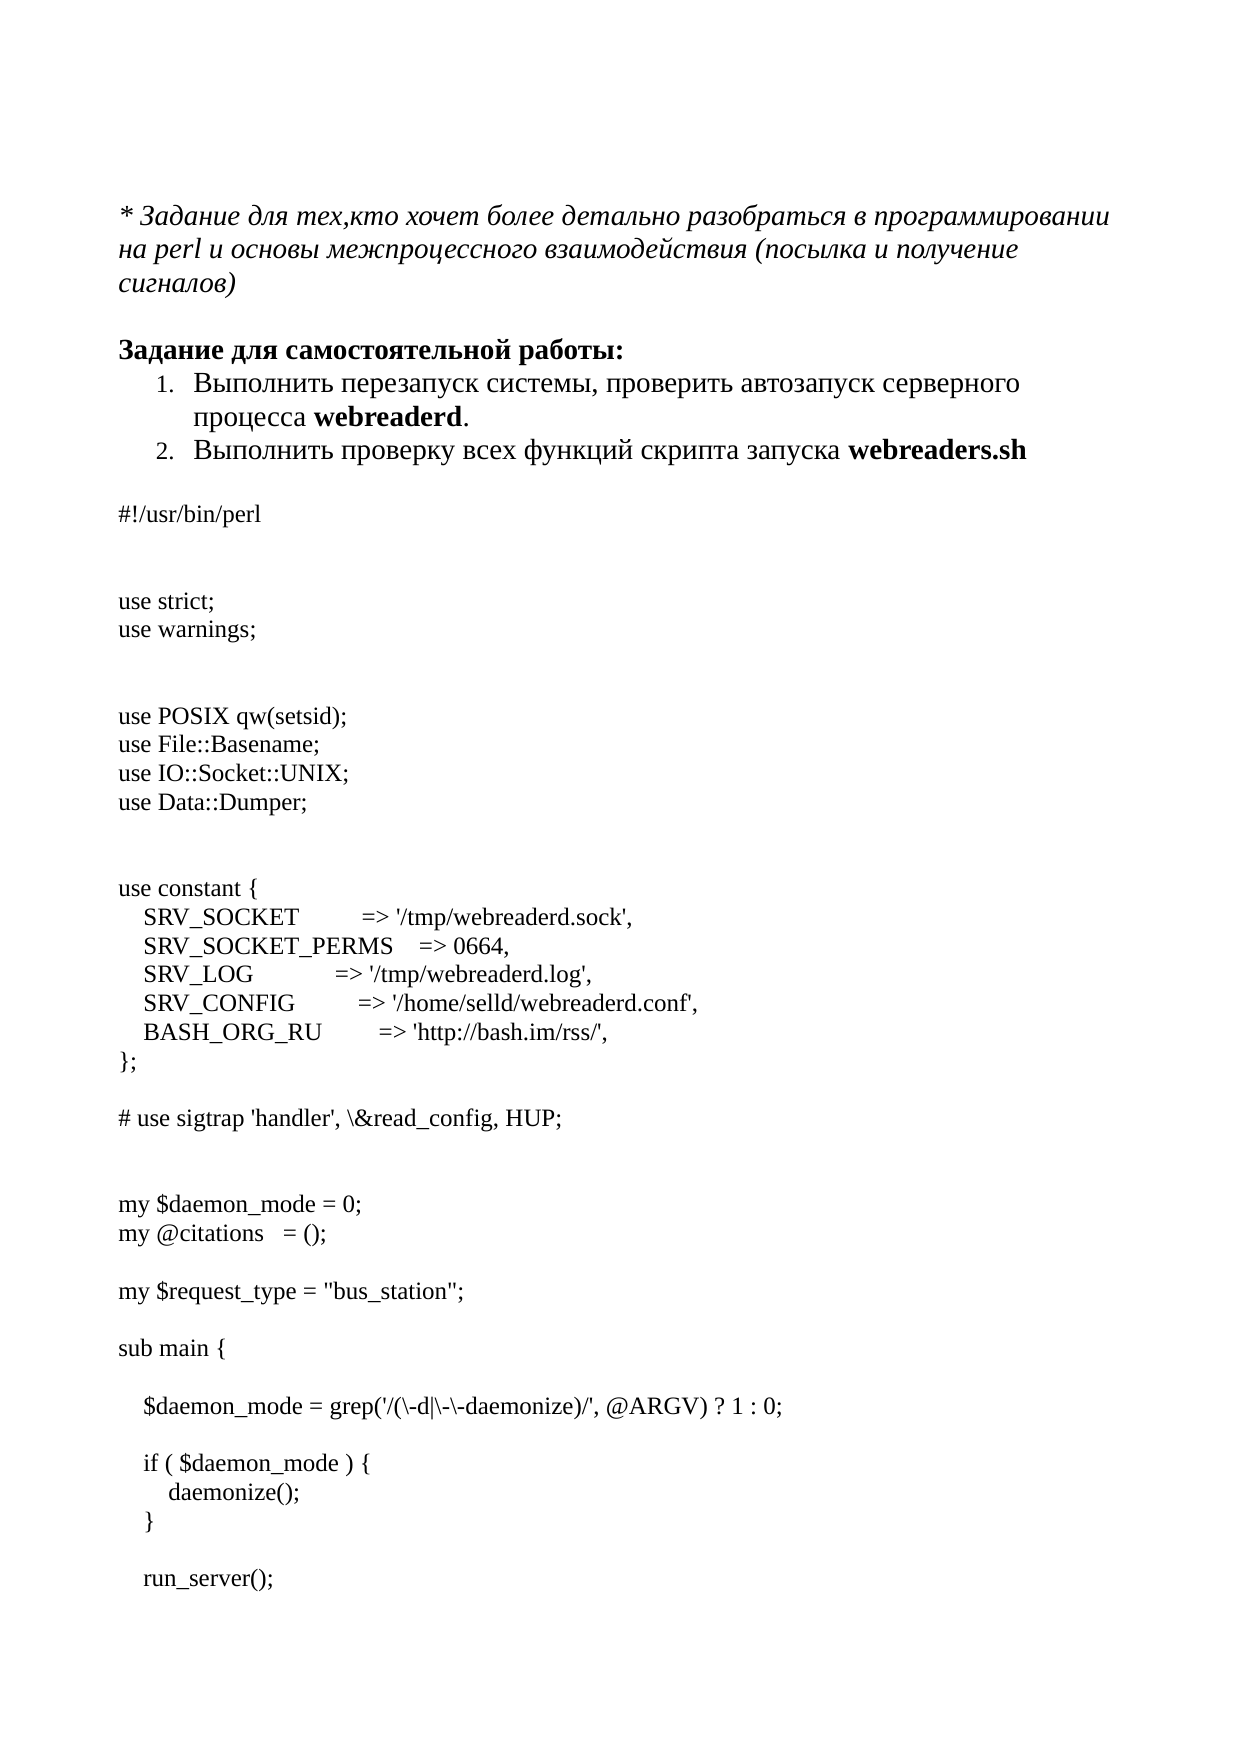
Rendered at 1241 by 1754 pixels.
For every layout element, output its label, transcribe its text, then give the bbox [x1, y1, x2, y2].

text my $daemon_mode = 0; [118, 1189, 1122, 1218]
text sub main { [118, 1333, 1122, 1362]
text use Data::Dumper; [118, 787, 1122, 816]
text }; [118, 1046, 1122, 1074]
text SRV_LOG => '/tmp/webreaderd.log', [118, 959, 1122, 988]
text my @citations = (); [118, 1218, 1122, 1247]
text SRV_SOCKET => '/tmp/webreaderd.sock', [118, 902, 1122, 931]
text run_server(); [118, 1563, 1122, 1592]
text use constant { [118, 873, 1122, 902]
text SRV_CONFIG => '/home/selld/webreaderd.conf', [118, 988, 1122, 1017]
list Выполнить проверку всех функций скрипта запуска webreaders.sh [156, 432, 1122, 466]
text } [118, 1506, 1122, 1534]
text if ( $daemon_mode ) { [118, 1448, 1122, 1477]
text BASH_ORG_RU => 'http://bash.im/rss/', [118, 1017, 1122, 1046]
text use warnings; [118, 614, 1122, 643]
text use POSIX qw(setsid); [118, 701, 1122, 729]
text daemonize(); [118, 1477, 1122, 1506]
text #!/usr/bin/perl [118, 499, 1122, 528]
text # use sigtrap 'handler', \&read_config, HUP; [118, 1103, 1122, 1132]
text use strict; [118, 586, 1122, 614]
text * Задание для тех,кто хочет более детально разобраться в программировании на perl и основы межпроцессного взаимодействия (посылка и получение сигналов) [118, 198, 1122, 298]
text $daemon_mode = grep('/(\-d|\-\-daemonize)/', @ARGV) ? 1 : 0; [118, 1391, 1122, 1419]
text SRV_SOCKET_PERMS => 0664, [118, 931, 1122, 959]
text Задание для самостоятельной работы: [118, 332, 1122, 365]
list Выполнить перезапуск системы, проверить автозапуск серверного процесса webreaderd. [156, 365, 1122, 432]
text use File::Basename; [118, 729, 1122, 758]
text my $request_type = "bus_station"; [118, 1276, 1122, 1304]
text use IO::Socket::UNIX; [118, 758, 1122, 787]
